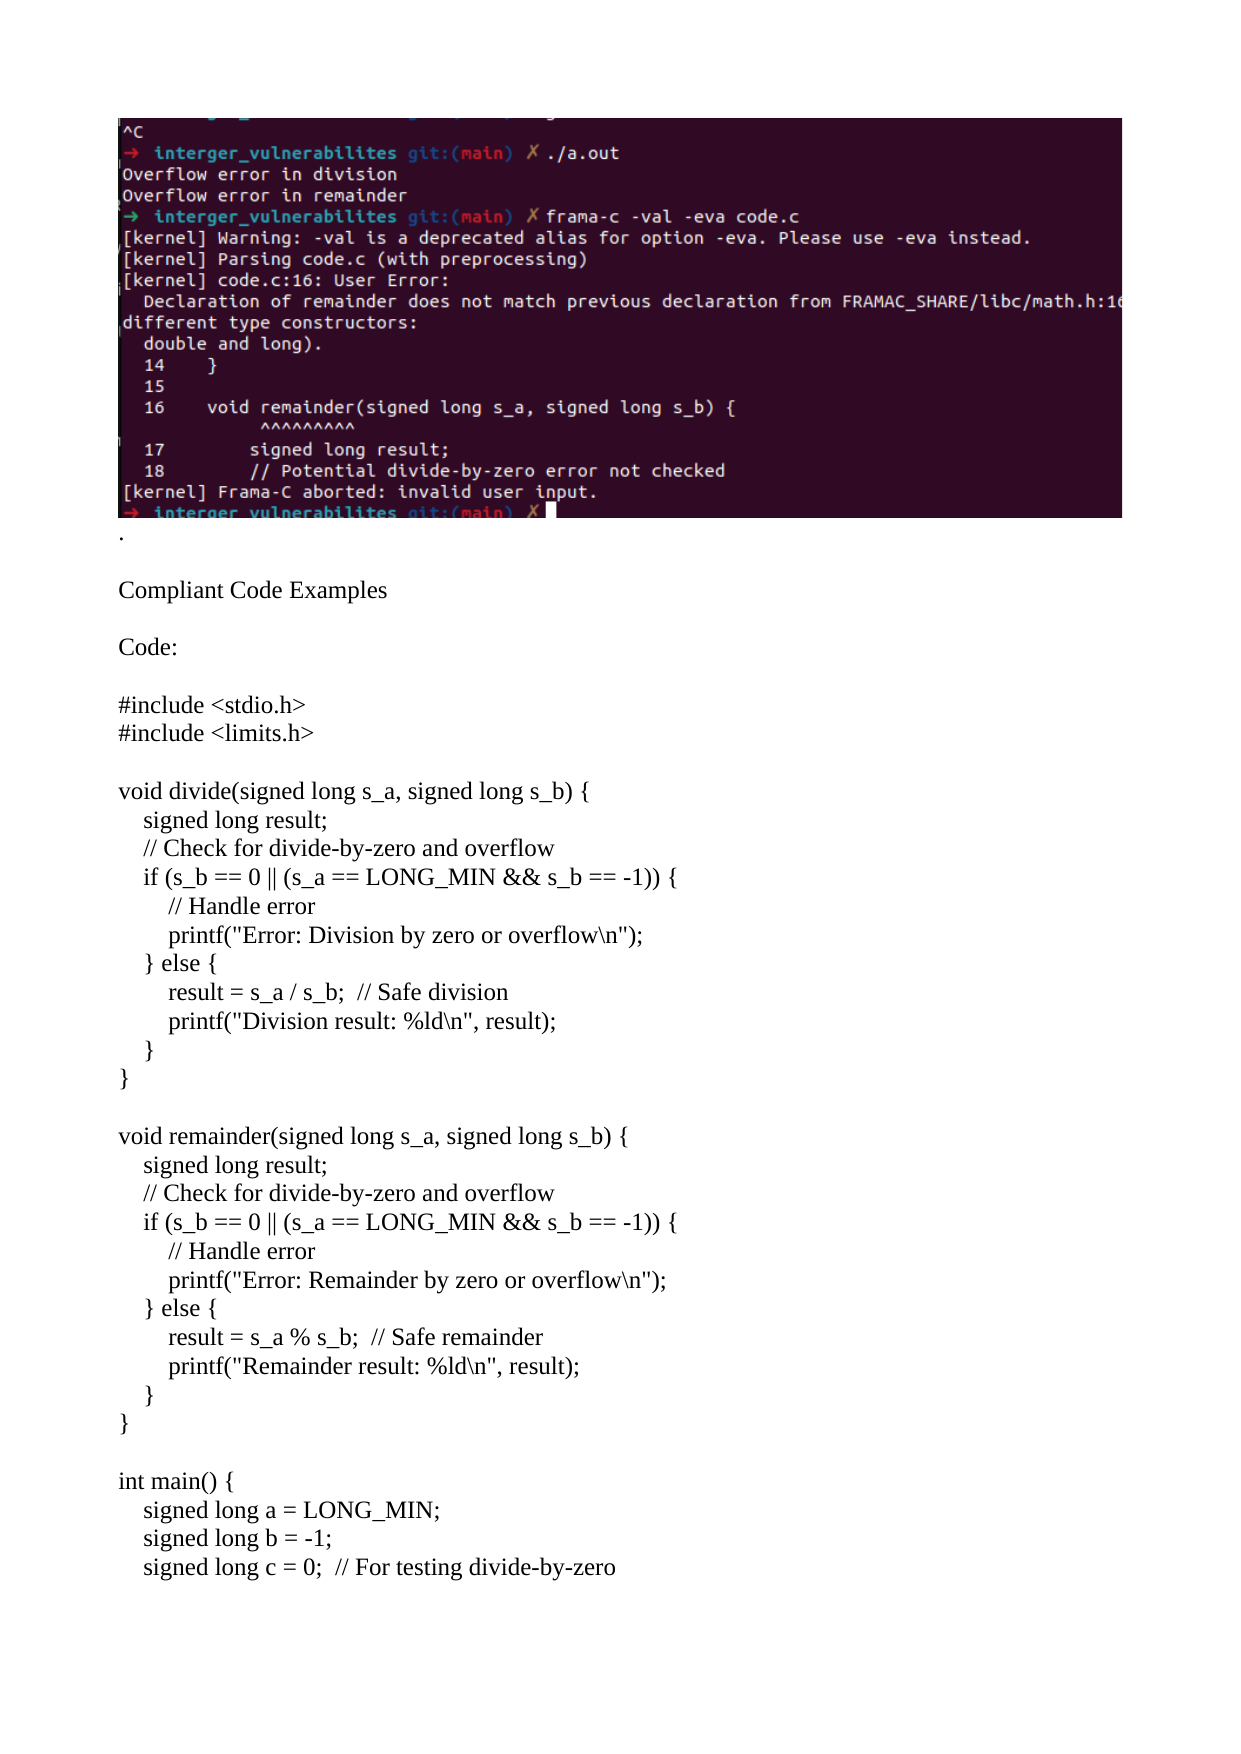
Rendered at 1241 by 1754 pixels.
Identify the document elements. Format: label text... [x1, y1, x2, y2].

text result = s_a % s_b; // Safe remainder [118, 1322, 1122, 1351]
text } [118, 1035, 1122, 1063]
text signed long result; [118, 1150, 1122, 1178]
text // Check for divide-by-zero and overflow [118, 833, 1122, 862]
text result = s_a / s_b; // Safe division [118, 977, 1122, 1006]
text if (s_b == 0 || (s_a == LONG_MIN && s_b == -1)) { [118, 1207, 1122, 1236]
text } else { [118, 948, 1122, 977]
text . [118, 518, 1122, 546]
text // Handle error [118, 891, 1122, 920]
text printf("Division result: %ld\n", result); [118, 1006, 1122, 1035]
text printf("Error: Division by zero or overflow\n"); [118, 920, 1122, 948]
text signed long result; [118, 805, 1122, 833]
text } [118, 1063, 1122, 1092]
text #include <limits.h> [118, 718, 1122, 747]
text Code: [118, 632, 1122, 661]
picture [118, 118, 1123, 518]
text signed long b = -1; [118, 1523, 1122, 1552]
text void remainder(signed long s_a, signed long s_b) { [118, 1121, 1122, 1150]
text } [118, 1408, 1122, 1437]
text signed long a = LONG_MIN; [118, 1495, 1122, 1523]
text signed long c = 0; // For testing divide-by-zero [118, 1552, 1122, 1581]
text // Handle error [118, 1236, 1122, 1265]
text Compliant Code Examples [118, 575, 1122, 603]
text printf("Error: Remainder by zero or overflow\n"); [118, 1265, 1122, 1293]
text int main() { [118, 1466, 1122, 1495]
text #include <stdio.h> [118, 690, 1122, 718]
text // Check for divide-by-zero and overflow [118, 1178, 1122, 1207]
text } [118, 1380, 1122, 1408]
text void divide(signed long s_a, signed long s_b) { [118, 776, 1122, 805]
text } else { [118, 1293, 1122, 1322]
text printf("Remainder result: %ld\n", result); [118, 1351, 1122, 1380]
text if (s_b == 0 || (s_a == LONG_MIN && s_b == -1)) { [118, 862, 1122, 891]
